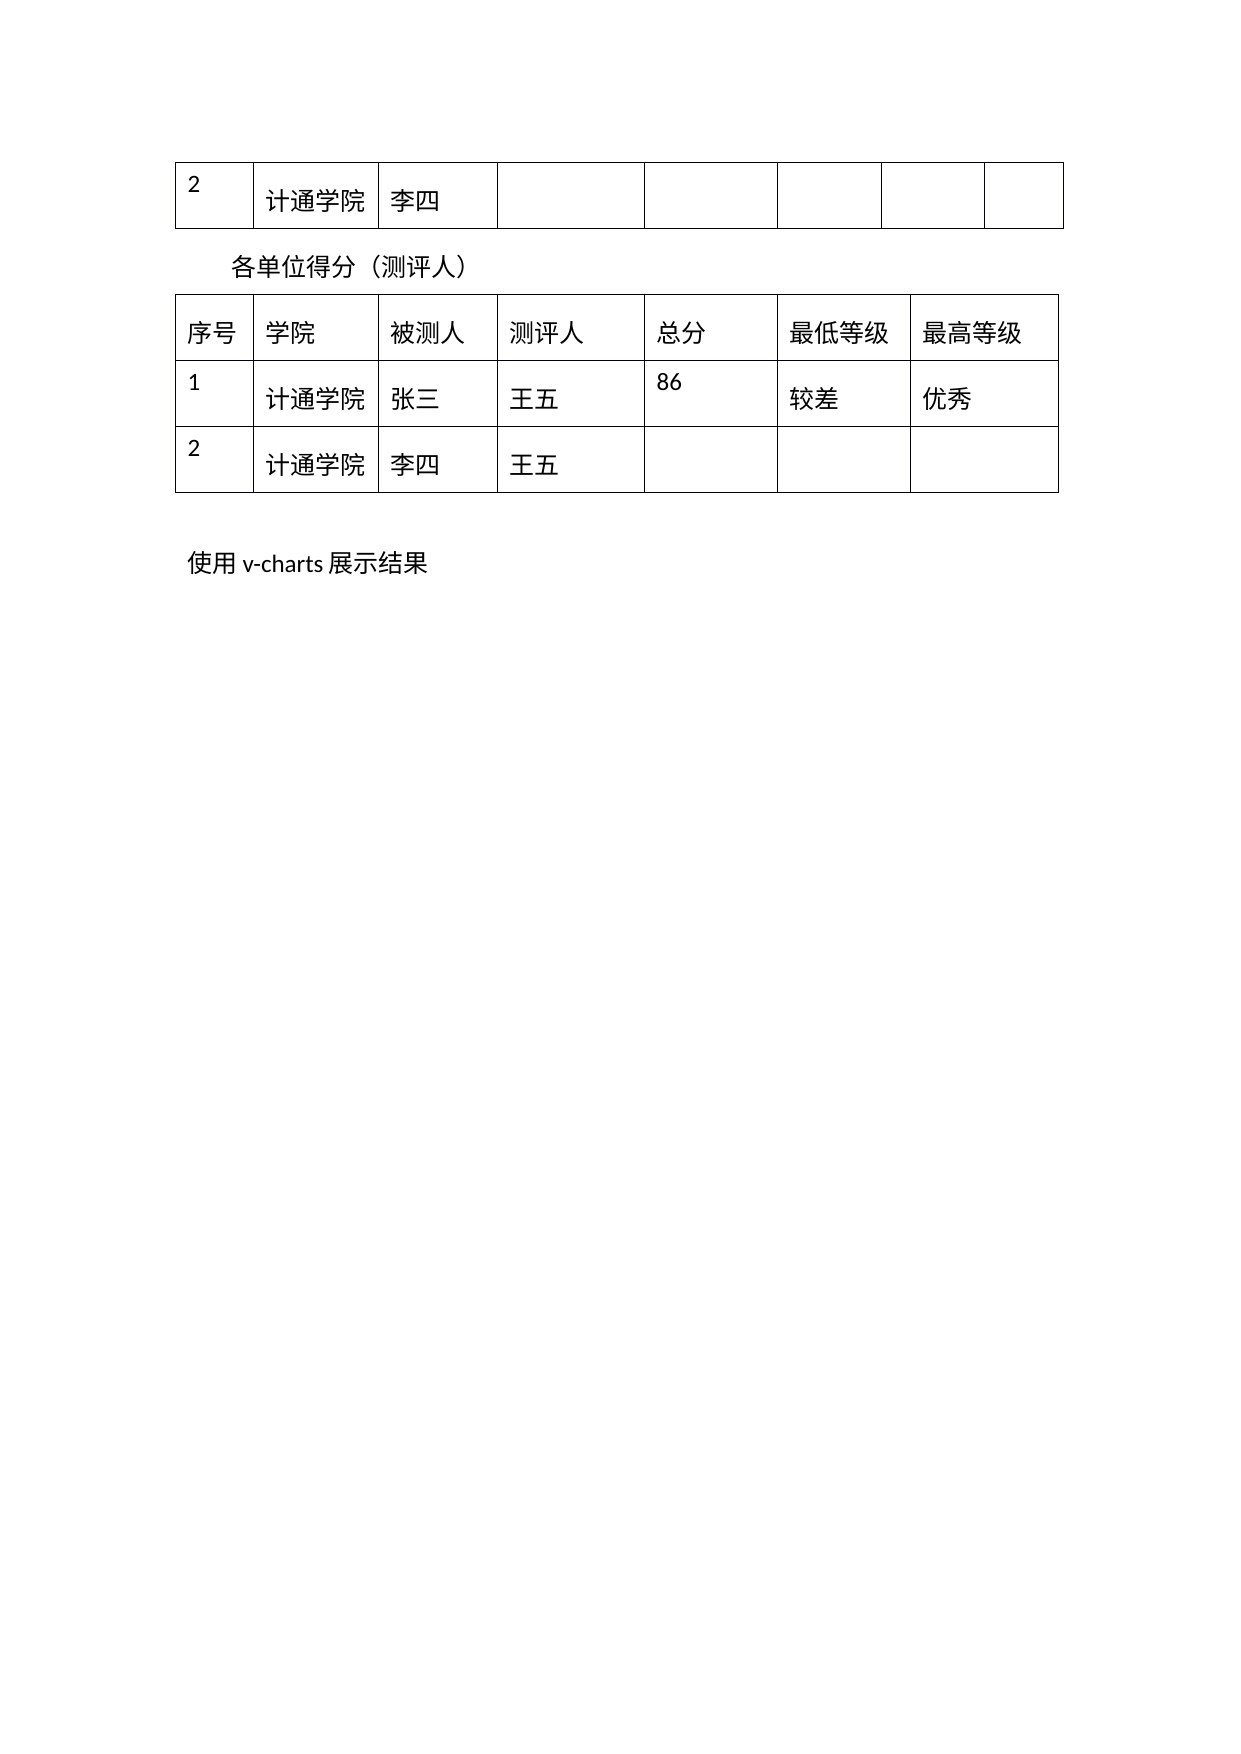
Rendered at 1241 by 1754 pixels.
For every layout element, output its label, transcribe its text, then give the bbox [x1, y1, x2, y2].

table_cell 计通学院 [254, 427, 378, 492]
table_cell 计通学院 [254, 361, 378, 426]
table_cell 计通学院 [254, 163, 378, 228]
table_header 序号 [176, 295, 253, 360]
text 各单位得分（测评人） [187, 229, 1053, 294]
table_cell [778, 163, 881, 228]
table_header 最高等级 [911, 295, 1058, 360]
table_header 最低等级 [778, 295, 910, 360]
table_cell [911, 427, 1058, 492]
table_cell 李四 [379, 427, 497, 492]
table_header 测评人 [498, 295, 644, 360]
table_cell 较差 [778, 361, 910, 426]
table_cell 86 [645, 361, 777, 426]
table_cell 王五 [498, 427, 644, 492]
table_cell 2 [176, 427, 253, 492]
table_cell [882, 163, 984, 228]
table_cell [778, 427, 910, 492]
table_cell [645, 163, 777, 228]
table_cell 王五 [498, 361, 644, 426]
table_cell 张三 [379, 361, 497, 426]
text 使用v-charts展示结果 [187, 526, 1053, 591]
table_cell [498, 163, 644, 228]
table_cell [985, 163, 1063, 228]
table_cell [645, 427, 777, 492]
table_cell 2 [176, 163, 253, 228]
table_cell 优秀 [911, 361, 1058, 426]
table_header 被测人 [379, 295, 497, 360]
table_header 学院 [254, 295, 378, 360]
table_cell 1 [176, 361, 253, 426]
table_header 总分 [645, 295, 777, 360]
table_cell 李四 [379, 163, 497, 228]
